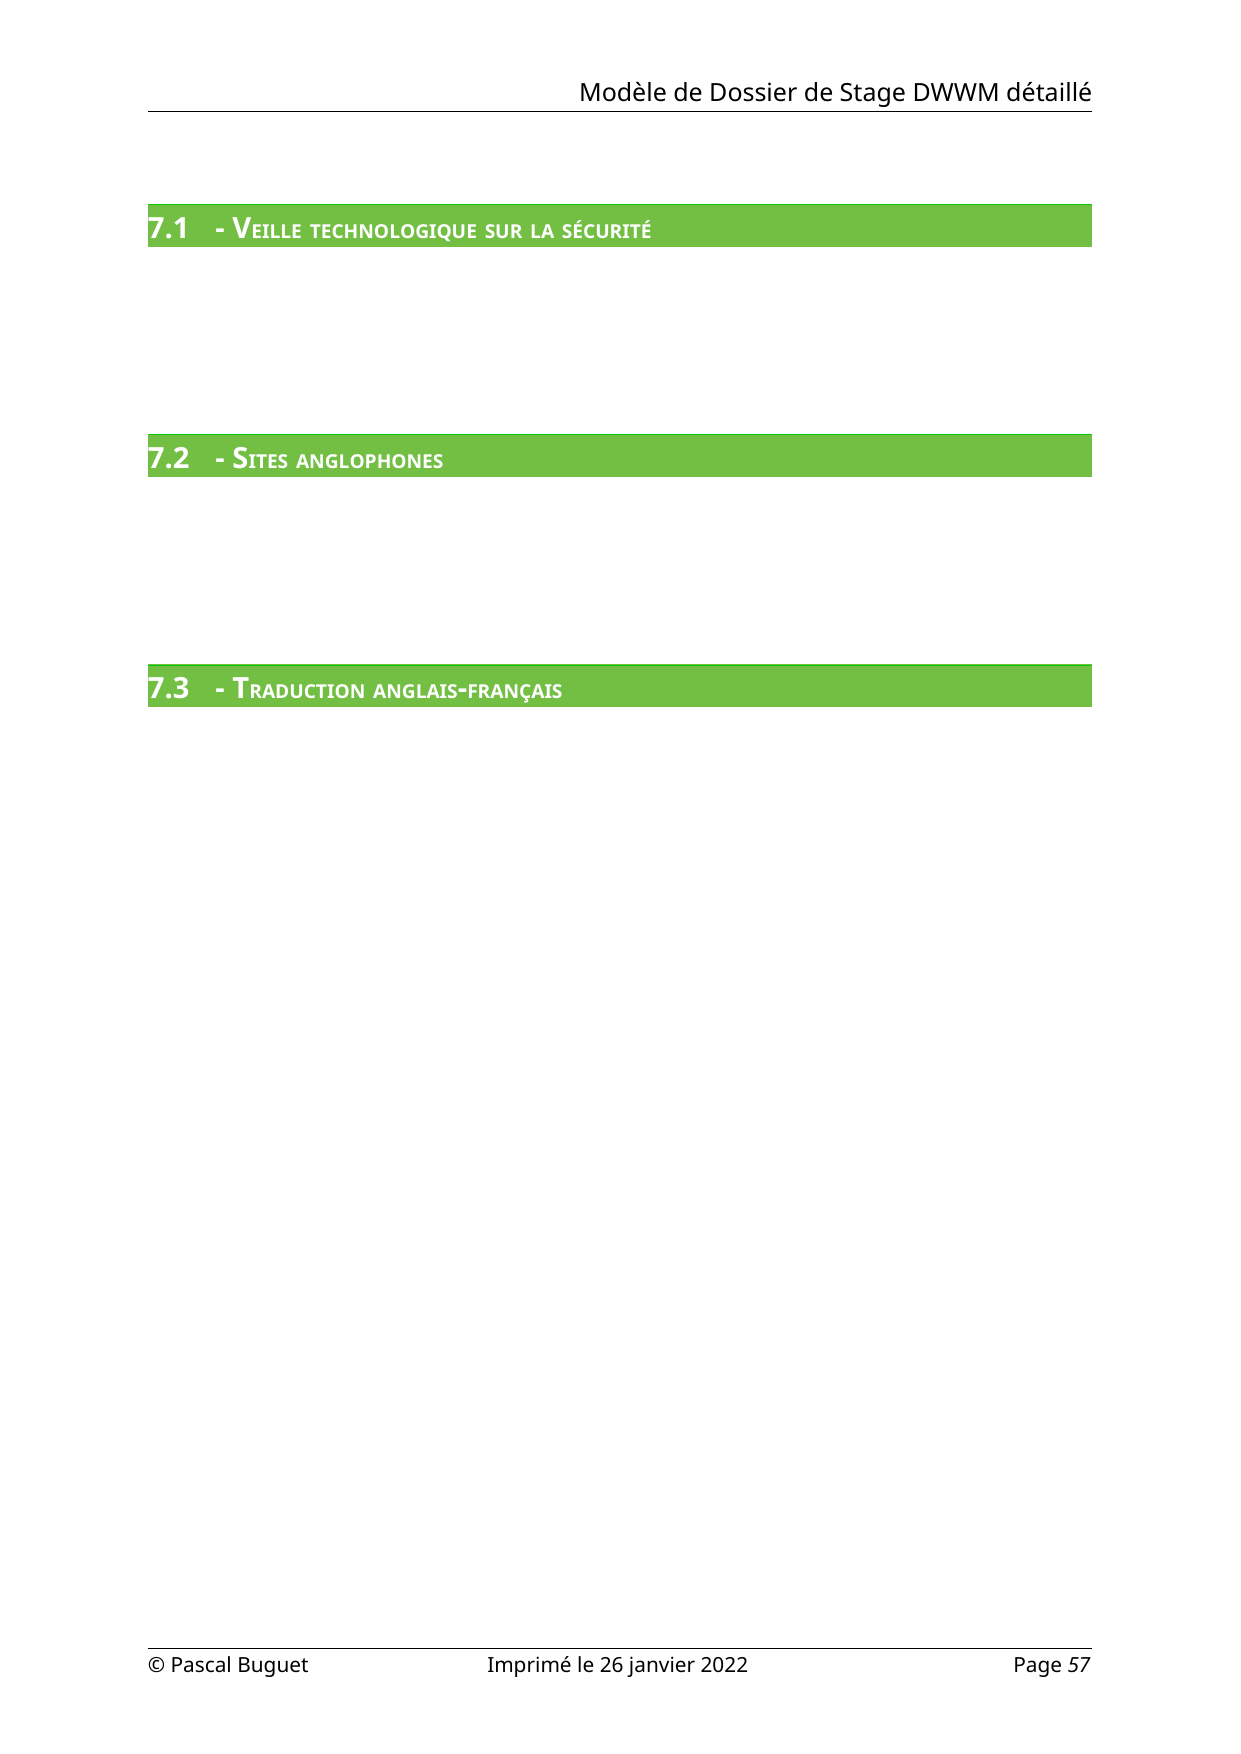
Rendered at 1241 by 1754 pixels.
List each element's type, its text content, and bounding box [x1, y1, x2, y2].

subtitle - Veille technologique sur la sécurité [148, 205, 1092, 247]
subtitle - Traduction anglais-français [148, 666, 1092, 707]
subtitle - Sites anglophones [148, 435, 1092, 477]
